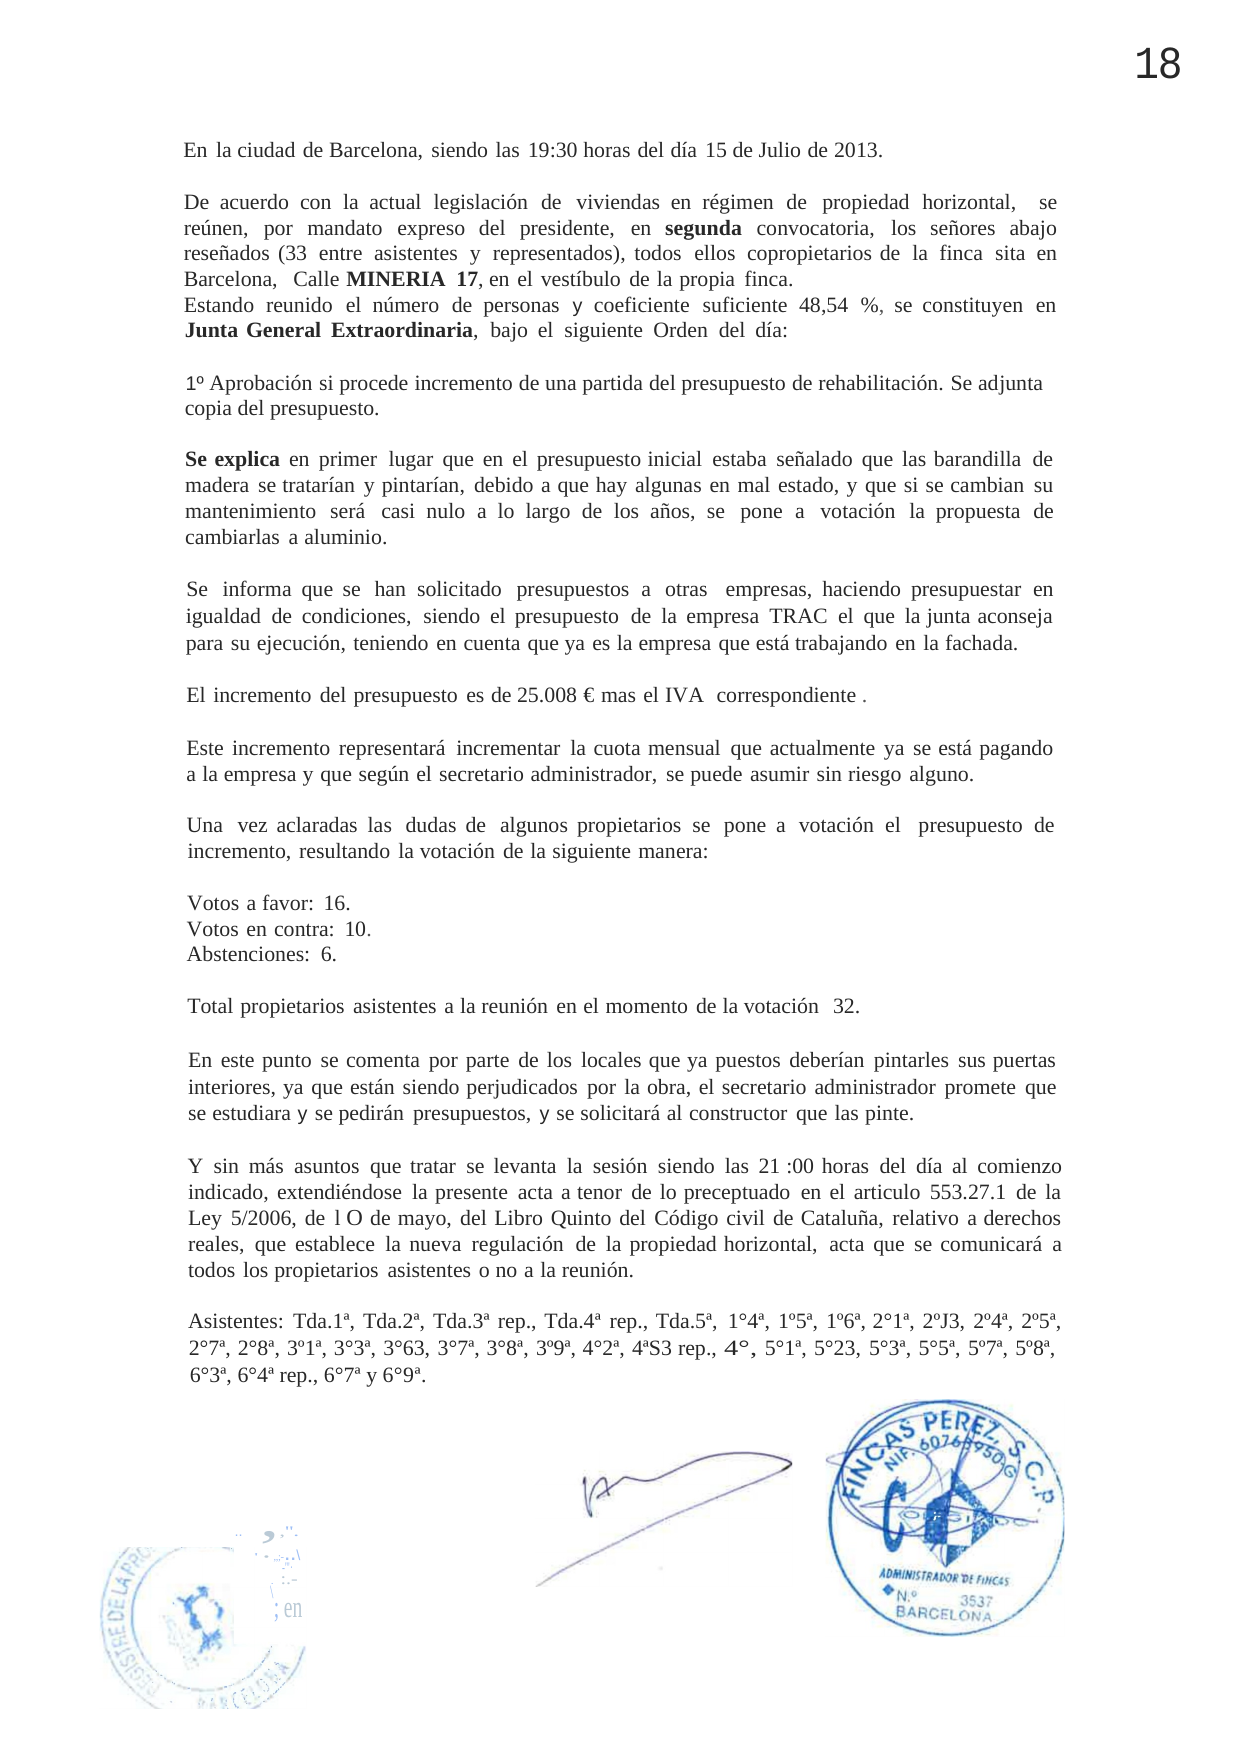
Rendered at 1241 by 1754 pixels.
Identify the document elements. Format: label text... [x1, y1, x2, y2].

text 18 [87, 41, 1183, 93]
text Una vez aclaradas las dudas de algunos propietarios se pone a votación el presupuesto de incremento, resultando la votación de la siguiente manera: [186, 812, 1056, 863]
text En este punto se comenta por parte de los locales que ya puestos deberían pintarles sus puertas interiores, ya que están siendo perjudicados por la obra, el secretario administrador promete que se estudiara y se pedirán presupuestos, y se solicitará al constructor que las pinte. [188, 1047, 1056, 1126]
picture [99, 1547, 307, 1709]
picture [535, 1451, 793, 1587]
text Votos a favor: 16. Votos en contra: 10. Abstenciones: 6. [186, 890, 401, 967]
text [1066, 1497, 1194, 1546]
text [794, 1546, 824, 1564]
text .. ,,''. [234, 1450, 824, 1588]
text Este incremento representará incrementar la cuota mensual que actualmente ya se está pagando a la empresa y que según el secretario administrador, se puede asumir sin riesgo alguno. [186, 735, 1053, 786]
text El incremento del presupuesto es de 25.008 € mas el IVA correspondiente . [186, 682, 1194, 707]
text De acuerdo con la actual legislación de viviendas en régimen de propiedad horizontal, se reúnen, por mandato expreso del presidente, en segunda convocatoria, los señores abajo reseñados (33 entre asistentes y representados), todos ellos copropietarios de la finca sita en Barcelona, Calle MINERIA 17, en el vestíbulo de la propia finca. [183, 189, 1057, 291]
text 6°3ª, 6°4ª rep., 6°7ª y 6°9ª. [189, 1362, 1194, 1388]
picture [825, 1399, 1065, 1637]
text Total propietarios asistentes a la reunión en el momento de la votación 32. [187, 993, 1194, 1019]
text Se informa que se han solicitado presupuestos a otras empresas, haciendo presupuestar en igualdad de condiciones, siendo el presupuesto de la empresa TRAC el que la junta aconseja para su ejecución, teniendo en cuenta que ya es la empresa que está trabajando en la fachada. [186, 576, 1053, 655]
text Estando reunido el número de personas y coeficiente suficiente 48,54 %, se constituyen en Junta General Extraordinaria, bajo el siguiente Orden del día: [183, 293, 1056, 343]
text Asistentes: Tda.1ª, Tda.2ª, Tda.3ª rep., Tda.4ª rep., Tda.5ª, 1°4ª, 1º5ª, 1º6ª, 2°1ª, 2ºJ3, 2º4ª, 2º5ª, 2°7ª, 2°8ª, 3º1ª, 3°3ª, 3°63, 3°7ª, 3°8ª, 3º9ª, 4°2ª, 4ªS3 rep., 4°, 5°1ª, 5°23, 5°3ª, 5°5ª, 5º7ª, 5º8ª, [188, 1308, 1062, 1360]
text [1066, 1546, 1194, 1564]
text Y sin más asuntos que tratar se levanta la sesión siendo las 21 :00 horas del día al comienzo indicado, extendiéndose la presente acta a tenor de lo preceptuado en el articulo 553.27.1 de la Ley 5/2006, de l O de mayo, del Libro Quinto del Código civil de Cataluña, relativo a derechos reales, que establece la nueva regulación de la propiedad horizontal, acta que se comunicará a todos los propietarios asistentes o no a la reunión. [187, 1153, 1062, 1282]
text Se explica en primer lugar que en el presupuesto inicial estaba señalado que las barandilla de madera se tratarían y pintarían, debido a que hay algunas en mal estado, y que si se cambian su mantenimiento será casi nulo a lo largo de los años, se pone a votación la propuesta de cambiarlas a aluminio. [185, 446, 1054, 549]
text ' • ,,;-..\ [98, 1546, 534, 1710]
text 1º Aprobación si procede incremento de una partida del presupuesto de rehabilitación. Se adjunta copia del presupuesto. [184, 370, 1076, 420]
text En la ciudad de Barcelona, siendo las 19:30 horas del día 15 de Julio de 2013. [183, 137, 1194, 162]
